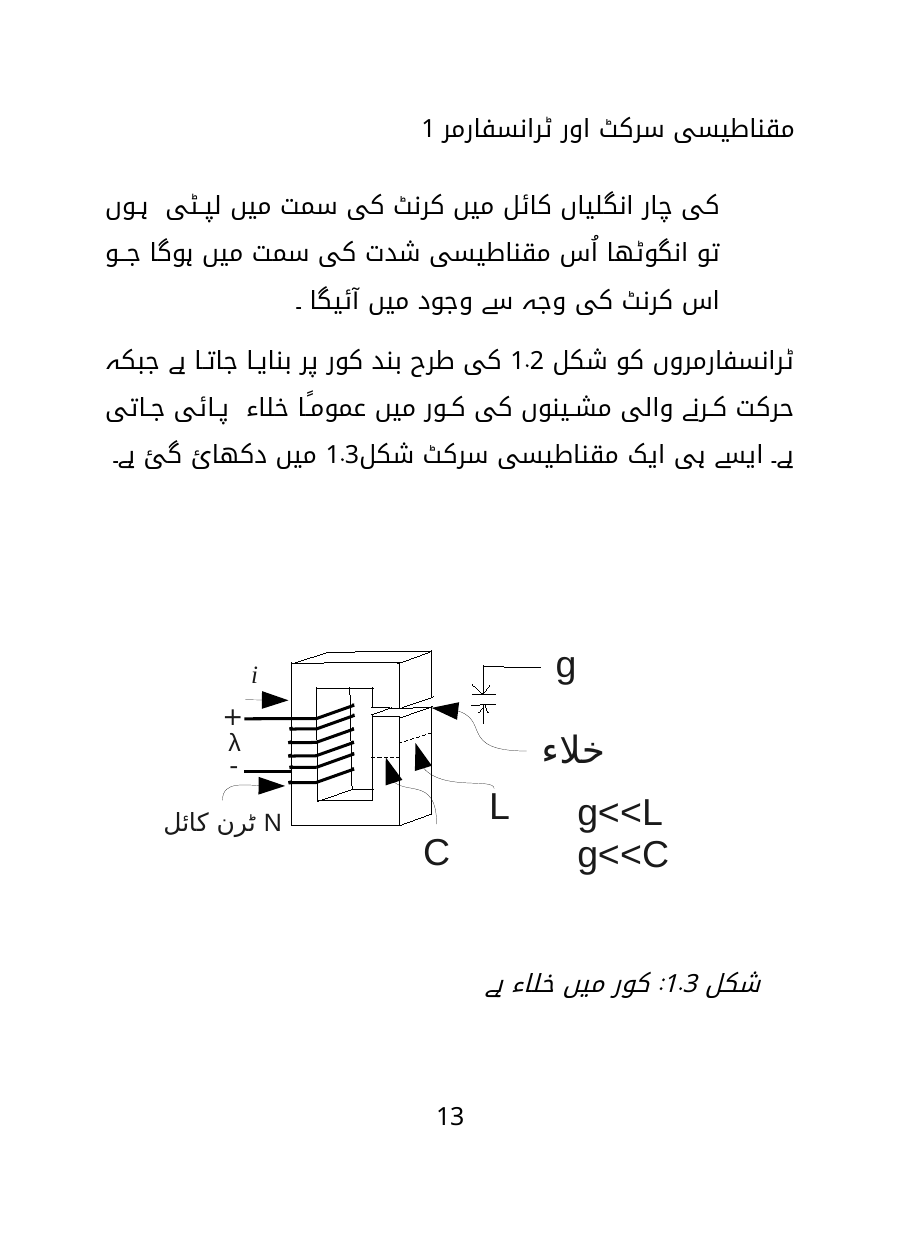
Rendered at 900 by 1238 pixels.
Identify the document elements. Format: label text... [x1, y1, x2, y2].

list ٹرانسفارمروں کو شکل 1.2 کی طرح بند کور پر بنایا جاتا ہے جبکہ حرکت کرنے والی مشینوں کی کور میں عمومًا خلاء پائی جاتی ہے۔ ایسے ہی ایک مقناطیسی سرکٹ شکل1.3 میں دکھائ گئ ہے۔ [105, 337, 794, 479]
list اگر ایک کائل کو دائیں ہاتھ سے یوں پکڑا جائے کہ ہاتھ کی چار انگلیاں کائل میں کرنٹ کی سمت میں لپٹی ہوں تو انگوٹھا اُس مقناطیسی شدت کی سمت میں ہوگا جو اس کرنٹ کی وجہ سے وجود میں آئیگا ۔ [105, 182, 757, 324]
text شکل 1.3: کور میں خلاء ہے [140, 551, 760, 1007]
